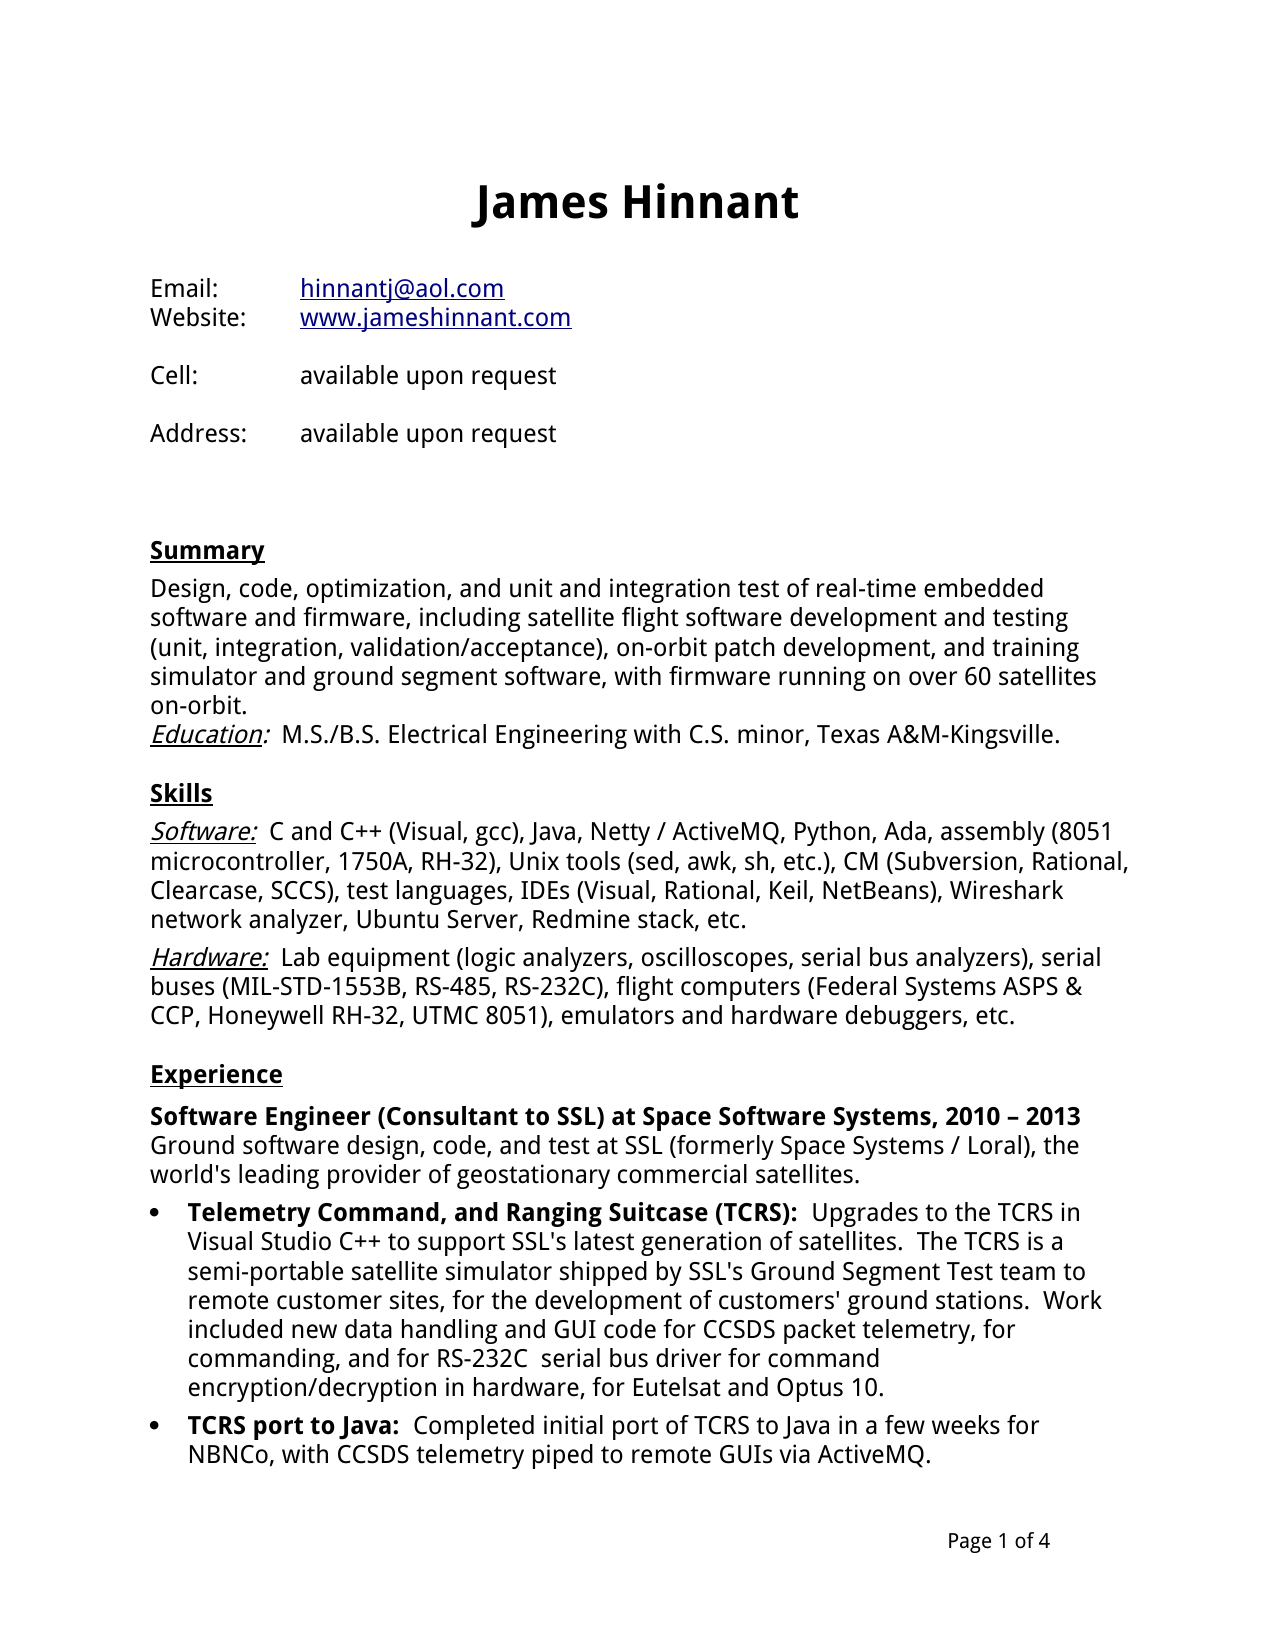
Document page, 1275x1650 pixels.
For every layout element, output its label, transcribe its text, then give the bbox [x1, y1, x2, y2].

text Cell: available upon request [150, 361, 1125, 391]
text Website: www.jameshinnant.com [150, 303, 1125, 332]
text Hardware: Lab equipment (logic analyzers, oscilloscopes, serial bus analyzers), serial buses (MIL-STD-1553B, RS-485, RS-232C), flight computers (Federal Systems ASPS & CCP, Honeywell RH-32, UTMC 8051), emulators and hardware debuggers, etc. [150, 943, 1134, 1031]
text Software Engineer (Consultant to SSL) at Space Software Systems, 2010 – 2013 [150, 1102, 1125, 1131]
text Software: C and C++ (Visual, gcc), Java, Netty / ActiveMQ, Python, Ada, assembly (8051 microcontroller, 1750A, RH-32), Unix tools (sed, awk, sh, etc.), CM (Subversion, Rational, Clearcase, SCCS), test languages, IDEs (Visual, Rational, Keil, NetBeans), Wireshark network analyzer, Ubuntu Server, Redmine stack, etc. [150, 818, 1134, 934]
text Design, code, optimization, and unit and integration test of real-time embedded software and firmware, including satellite flight software development and testing (unit, integration, validation/acceptance), on-orbit patch development, and training simulator and ground segment software, with firmware running on over 60 satellites on-orbit. Education: M.S./B.S. Electrical Engineering with C.S. minor, Texas A&M-Kingsville. [150, 574, 1125, 749]
list TCRS port to Java: Completed initial port of TCRS to Java in a few weeks for NBNCo, with CCSDS telemetry piped to remote GUIs via ActiveMQ. [150, 1411, 1125, 1470]
text Skills [150, 779, 1134, 809]
subtitle James Hinnant [150, 176, 1125, 229]
text Ground software design, code, and test at SSL (formerly Space Systems / Loral), the world's leading provider of geostationary commercial satellites. [150, 1131, 1125, 1189]
text Email: hinnantj@aol.com [150, 274, 1125, 303]
text Summary [150, 536, 1134, 566]
text Experience [150, 1061, 1134, 1090]
text Address: available upon request [150, 420, 1125, 449]
list Telemetry Command, and Ranging Suitcase (TCRS): Upgrades to the TCRS in Visual Studio C++ to support SSL's latest generation of satellites. The TCRS is a semi-portable satellite simulator shipped by SSL's Ground Segment Test team to remote customer sites, for the development of customers' ground stations. Work included new data handling and GUI code for CCSDS packet telemetry, for commanding, and for RS-232C serial bus driver for command encryption/decryption in hardware, for Eutelsat and Optus 10. [150, 1198, 1125, 1402]
